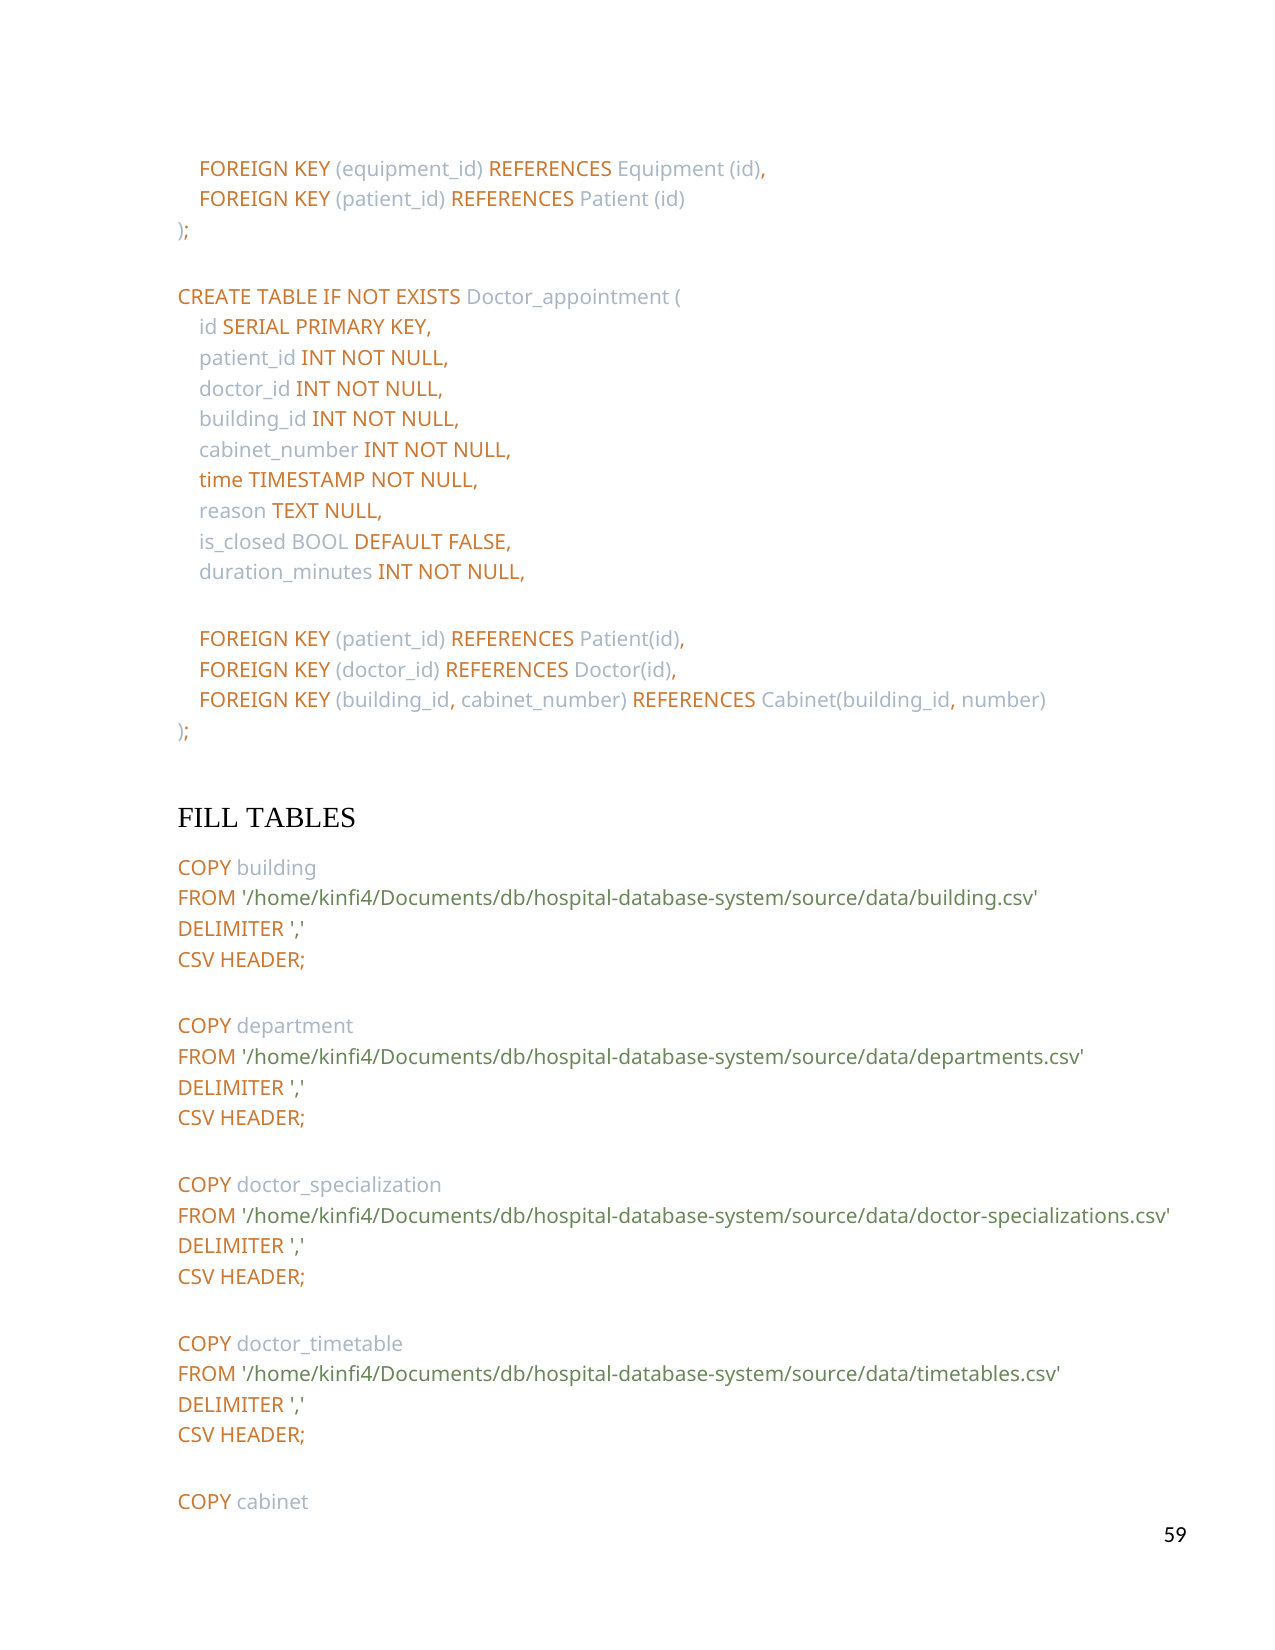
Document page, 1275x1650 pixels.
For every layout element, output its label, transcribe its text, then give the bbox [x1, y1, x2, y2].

text FOREIGN KEY (equipment_id) REFERENCES Equipment (id), FOREIGN KEY (patient_id) REFERENCES Patient (id) ); CREATE TABLE IF NOT EXISTS Doctor_appointment ( id SERIAL PRIMARY KEY, patient_id INT NOT NULL, doctor_id INT NOT NULL, building_id INT NOT NULL, cabinet_number INT NOT NULL, time TIMESTAMP NOT NULL, reason TEXT NULL, is_closed BOOL DEFAULT FALSE, duration_minutes INT NOT NULL, FOREIGN KEY (patient_id) REFERENCES Patient(id), FOREIGN KEY (doctor_id) REFERENCES Doctor(id), FOREIGN KEY (building_id, cabinet_number) REFERENCES Cabinet(building_id, number) ); [177, 118, 1186, 781]
text FILL TABLES [177, 800, 1186, 833]
text COPY building FROM '/home/kinfi4/Documents/db/hospital-database-system/source/data/building.csv' DELIMITER ',' CSV HEADER; COPY department FROM '/home/kinfi4/Documents/db/hospital-database-system/source/data/departments.csv' DELIMITER ',' CSV HEADER; COPY doctor_specialization FROM '/home/kinfi4/Documents/db/hospital-database-system/source/data/doctor-specializations.csv' DELIMITER ',' CSV HEADER; COPY doctor_timetable FROM '/home/kinfi4/Documents/db/hospital-database-system/source/data/timetables.csv' DELIMITER ',' CSV HEADER; COPY cabinet [177, 853, 1186, 1516]
